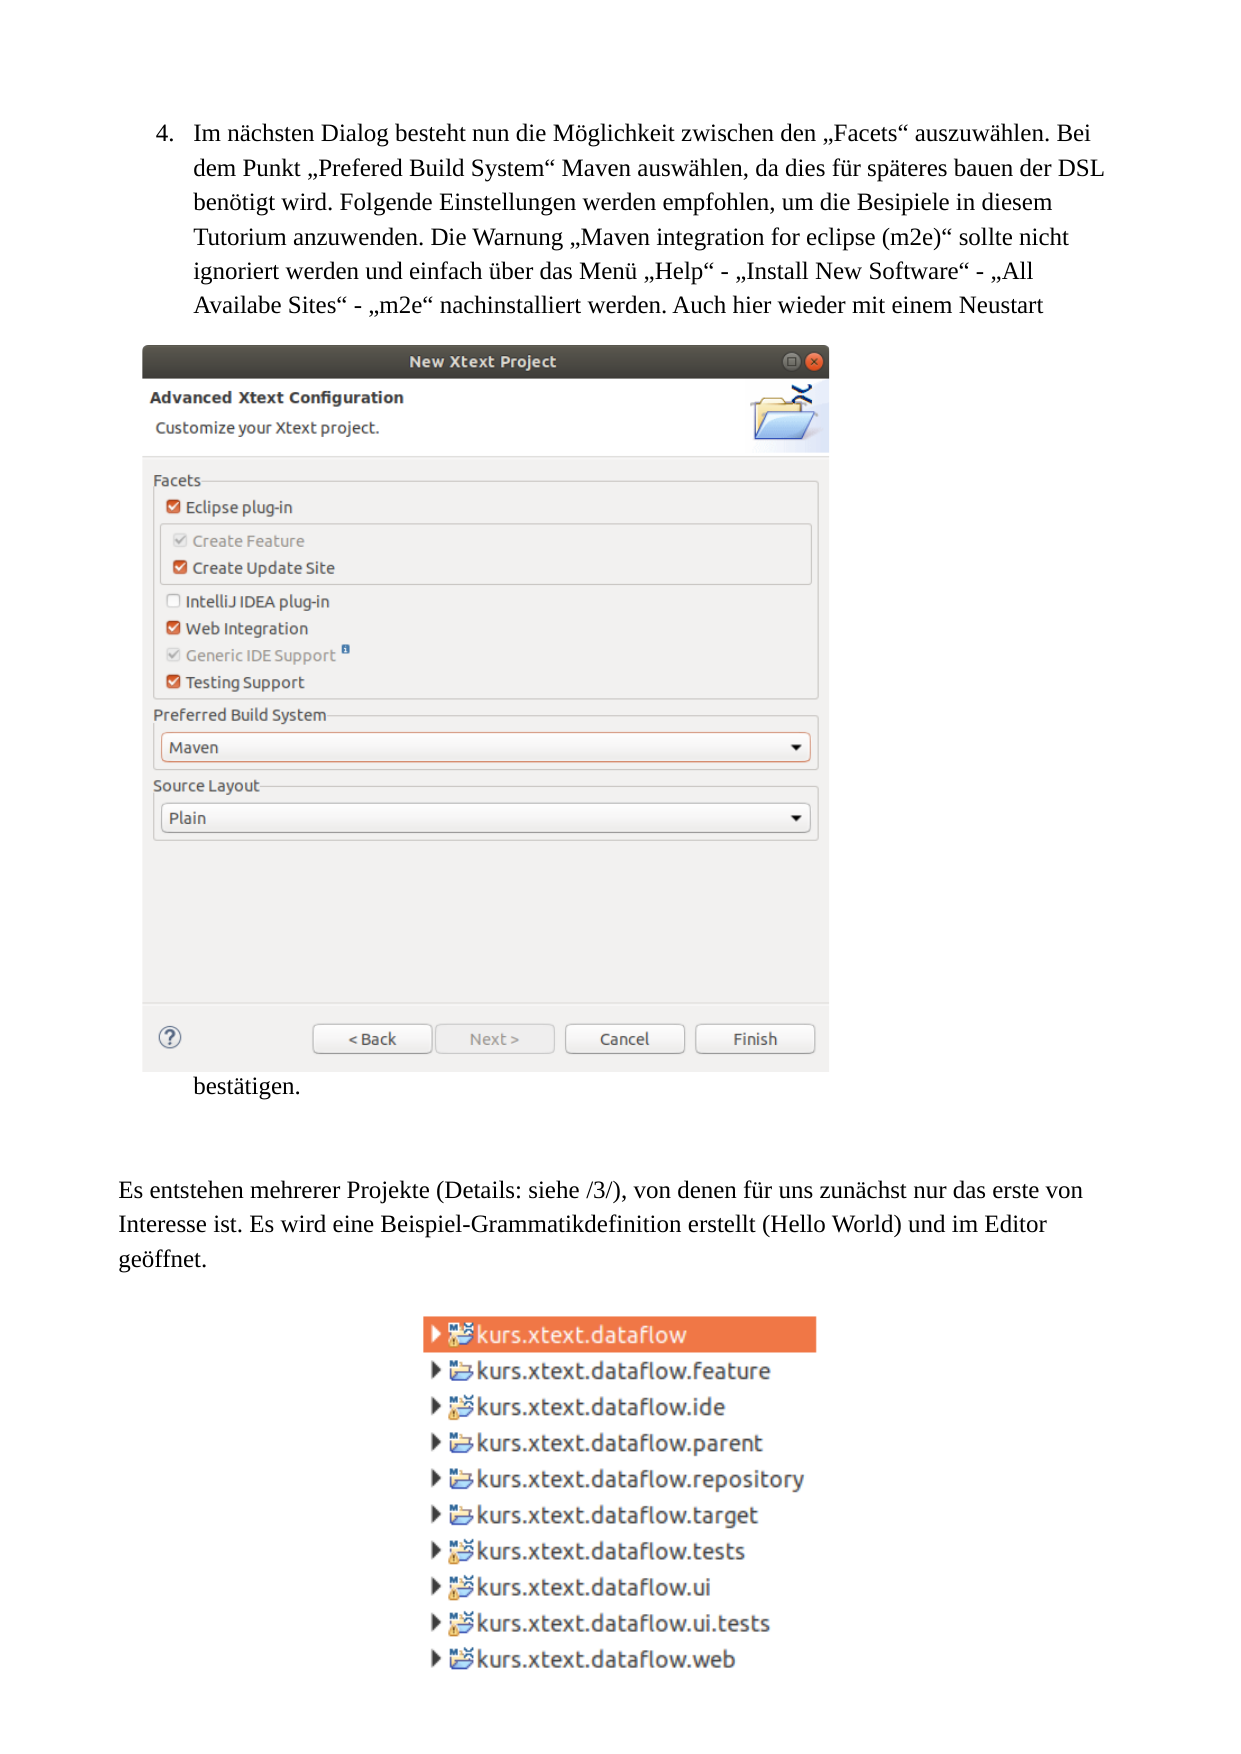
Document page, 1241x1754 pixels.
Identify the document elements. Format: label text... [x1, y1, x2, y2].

picture [142, 345, 830, 1072]
picture [422, 1312, 818, 1693]
list Im nächsten Dialog besteht nun die Möglichkeit zwischen den „Facets“ auszuwählen. Bei dem Punkt „Prefered Build System“ Maven auswählen, da dies für späteres bauen der DSL benötigt wird. Folgende Einstellungen werden empfohlen, um die Besipiele in diesem Tutorium anzuwenden. Die Warnung „Maven integration for eclipse (m2e)“ sollte nicht ignoriert werden und einfach über das Menü „Help“ - „Install New Software“ - „All Availabe Sites“ - „m2e“ nachinstalliert werden. Auch hier wieder mit einem Neustart bestätigen. [156, 118, 1122, 1100]
text Es entstehen mehrerer Projekte (Details: siehe /3/), von denen für uns zunächst nur das erste von Interesse ist. Es wird eine Beispiel-Grammatikdefinition erstellt (Hello World) und im Editor geöffnet. [118, 1175, 1122, 1272]
